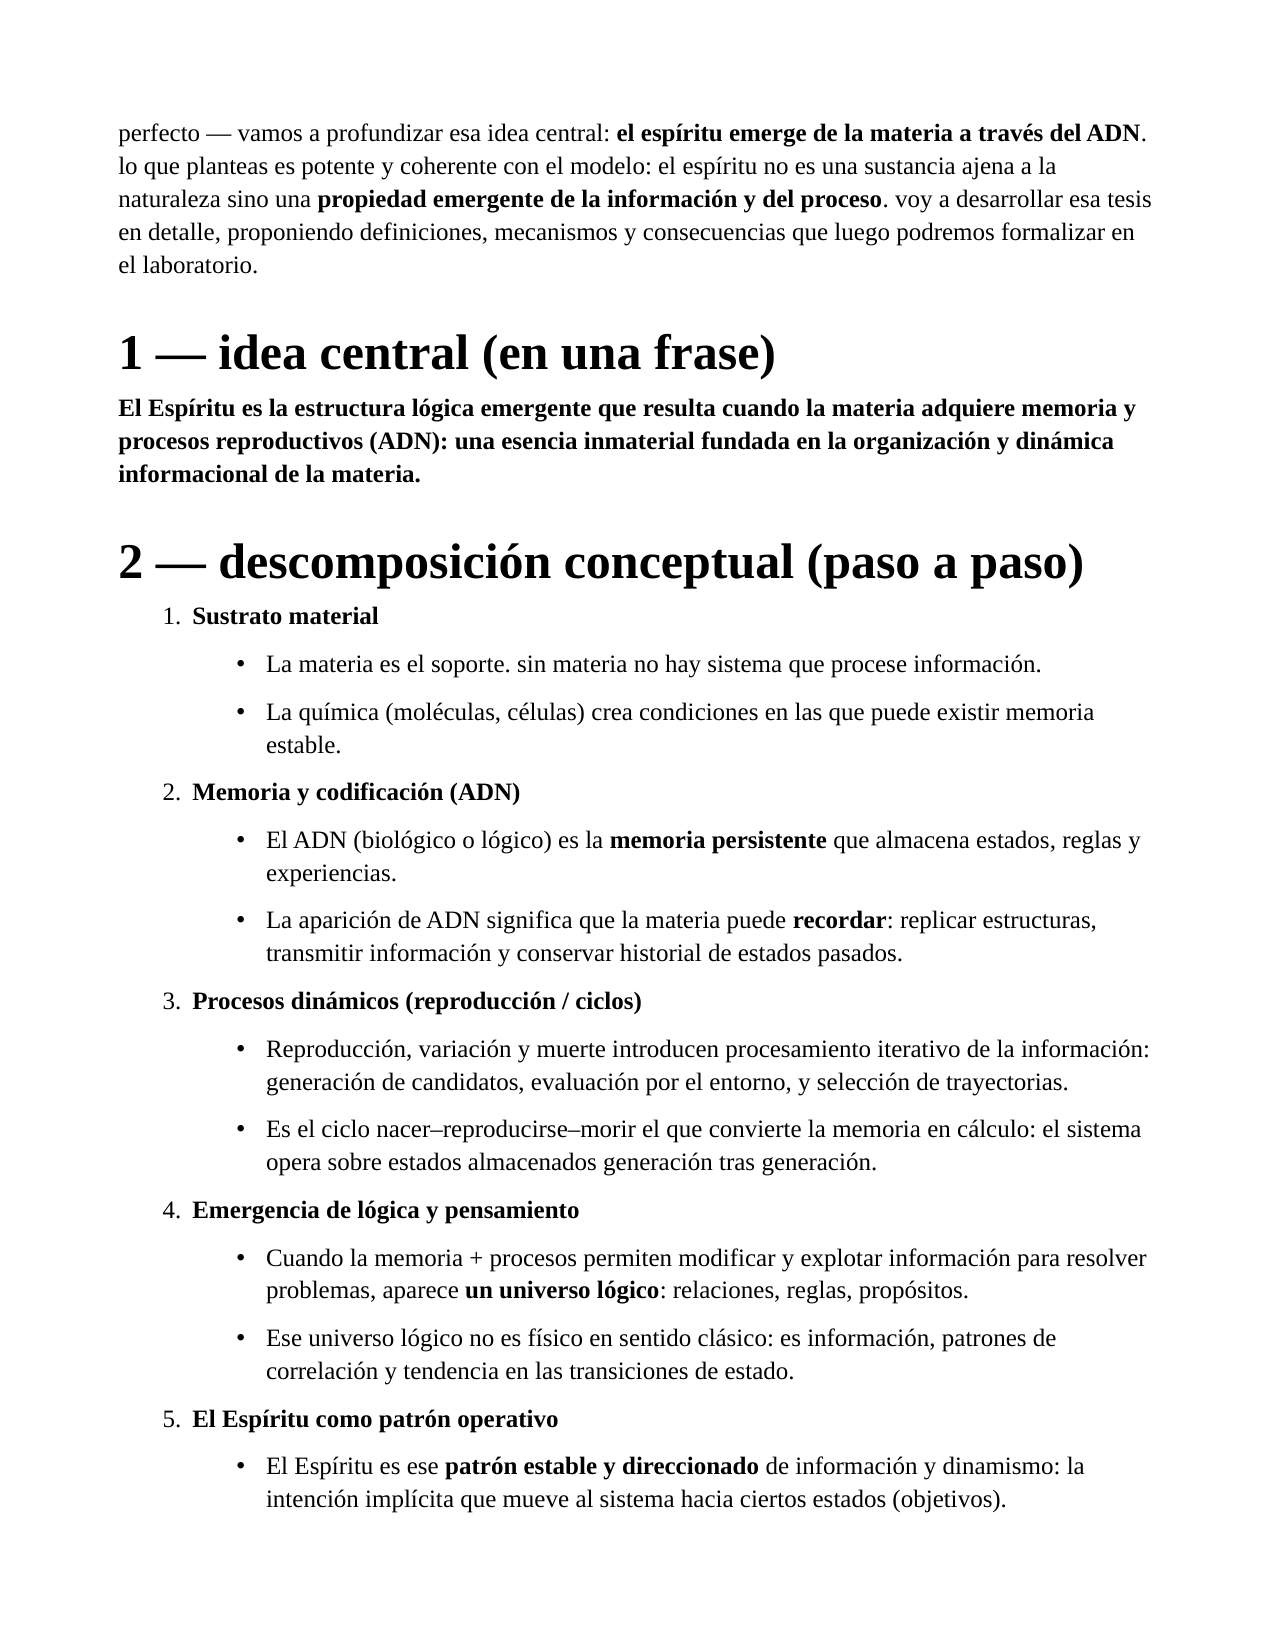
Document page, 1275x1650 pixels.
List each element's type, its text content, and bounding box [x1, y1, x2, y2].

list Cuando la memoria + procesos permiten modificar y explotar información para resolver problemas, aparece un universo lógico: relaciones, reglas, propósitos. [236, 1243, 1157, 1304]
list Ese universo lógico no es físico en sentido clásico: es información, patrones de correlación y tendencia en las transiciones de estado. [236, 1323, 1157, 1385]
list Reproducción, variación y muerte introducen procesamiento iterativo de la información: generación de candidatos, evaluación por el entorno, y selección de trayectorias. [236, 1034, 1157, 1096]
list Es el ciclo nacer–reproducirse–morir el que convierte la memoria en cálculo: el sistema opera sobre estados almacenados generación tras generación. [236, 1114, 1157, 1176]
list Emergencia de lógica y pensamiento [162, 1195, 1157, 1224]
subtitle 2 — descomposición conceptual (paso a paso) [118, 531, 1157, 589]
list Memoria y codificación (ADN) [162, 777, 1157, 806]
list La materia es el soporte. sin materia no hay sistema que procese información. [236, 649, 1157, 678]
list La aparición de ADN significa que la materia puede recordar: replicar estructuras, transmitir información y conservar historial de estados pasados. [236, 906, 1157, 967]
list Sustrato material [162, 601, 1157, 630]
list La química (moléculas, células) crea condiciones en las que puede existir memoria estable. [236, 697, 1157, 758]
list El ADN (biológico o lógico) es la memoria persistente que almacena estados, reglas y experiencias. [236, 825, 1157, 887]
text El Espíritu es la estructura lógica emergente que resulta cuando la materia adquiere memoria y procesos reproductivos (ADN): una esencia inmaterial fundada en la organización y dinámica informacional de la materia. [118, 393, 1157, 488]
list El Espíritu como patrón operativo [162, 1404, 1157, 1433]
text perfecto — vamos a profundizar esa idea central: el espíritu emerge de la materia a través del ADN. lo que planteas es potente y coherente con el modelo: el espíritu no es una sustancia ajena a la naturaleza sino una propiedad emergente de la información y del proceso. voy a desarrollar esa tesis en detalle, proponiendo definiciones, mecanismos y consecuencias que luego podremos formalizar en el laboratorio. [118, 118, 1157, 279]
subtitle 1 — idea central (en una frase) [118, 323, 1157, 380]
list Procesos dinámicos (reproducción / ciclos) [162, 986, 1157, 1015]
list El Espíritu es ese patrón estable y direccionado de información y dinamismo: la intención implícita que mueve al sistema hacia ciertos estados (objetivos). [236, 1451, 1157, 1513]
